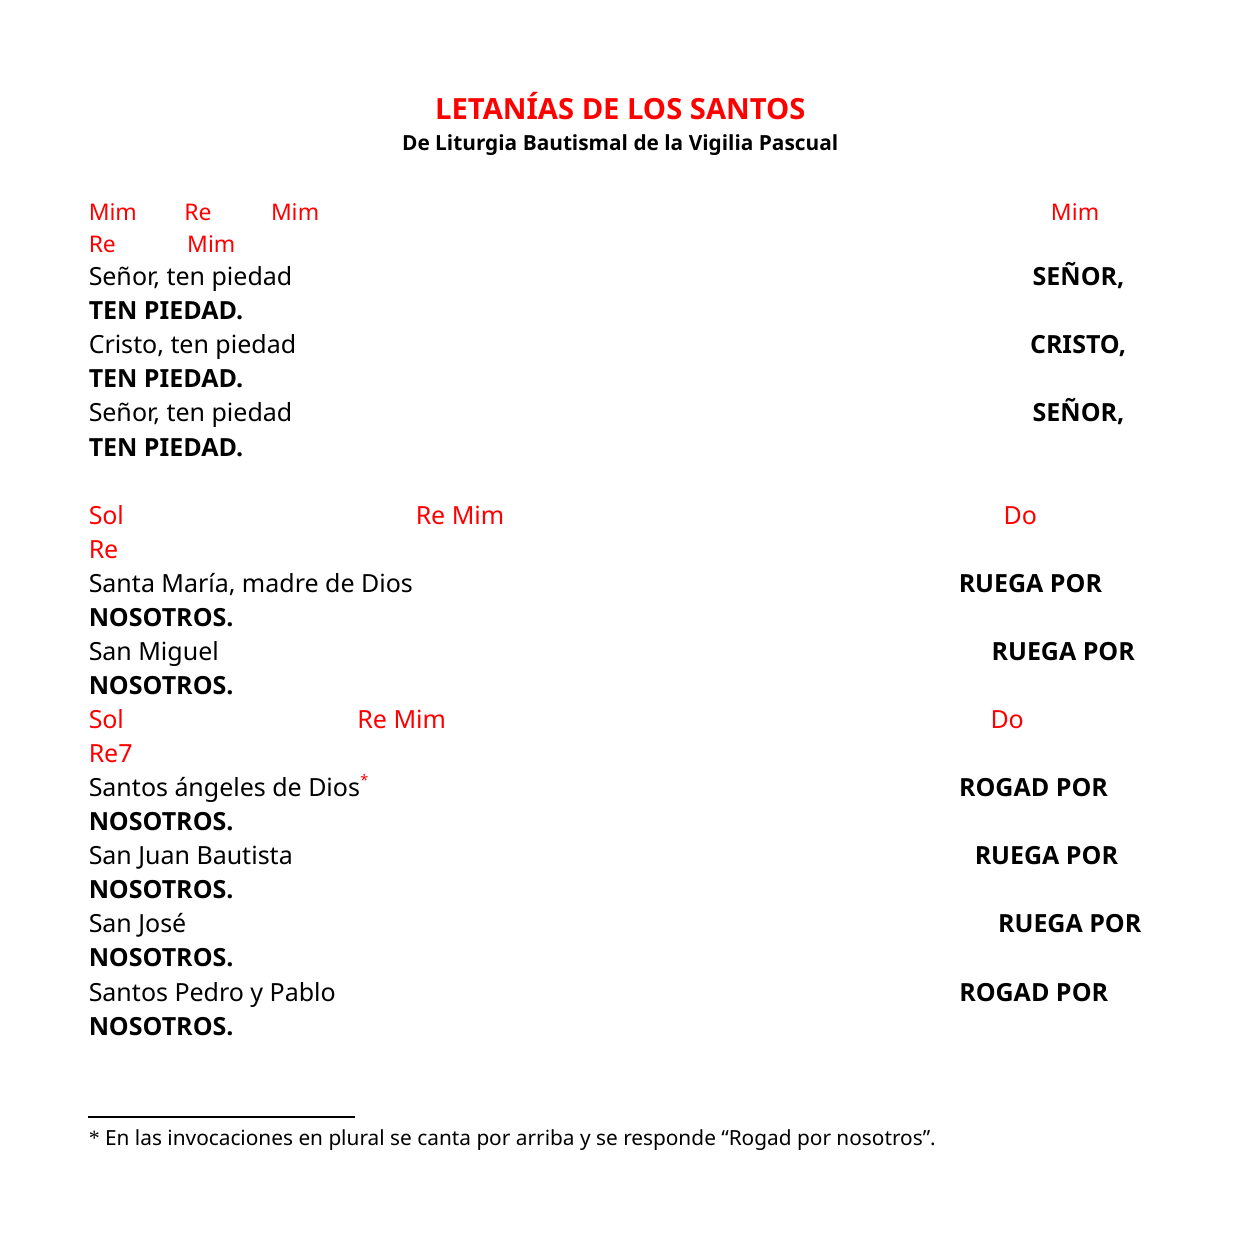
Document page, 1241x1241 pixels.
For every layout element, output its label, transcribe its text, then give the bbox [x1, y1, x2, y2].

text LETANÍAS DE LOS SANTOS [88, 88, 1152, 128]
text Sol Re Mim Do Re7 [88, 702, 1152, 770]
text San Juan Bautista RUEGA POR NOSOTROS. [88, 838, 1152, 906]
text San Miguel RUEGA POR NOSOTROS. [88, 633, 1152, 702]
text Señor, ten piedad SEÑOR, TEN PIEDAD. [88, 395, 1152, 463]
text Cristo, ten piedad CRISTO, TEN PIEDAD. [88, 327, 1152, 395]
text San José RUEGA POR NOSOTROS. [88, 906, 1152, 974]
text En las invocaciones en plural se canta por arriba y se responde “Rogad por nosotros”. [88, 1123, 1152, 1152]
text Mim Re Mim Mim Re Mim [88, 196, 1152, 259]
text De Liturgia Bautismal de la Vigilia Pascual [88, 128, 1152, 157]
text Sol Re Mim Do Re [88, 497, 1152, 565]
text Santos Pedro y Pablo ROGAD POR NOSOTROS. [88, 974, 1152, 1042]
text Señor, ten piedad SEÑOR, TEN PIEDAD. [88, 259, 1152, 327]
text Santa María, madre de Dios RUEGA POR NOSOTROS. [88, 565, 1152, 633]
text Santos ángeles de Dios ROGAD POR NOSOTROS. [88, 770, 1152, 838]
